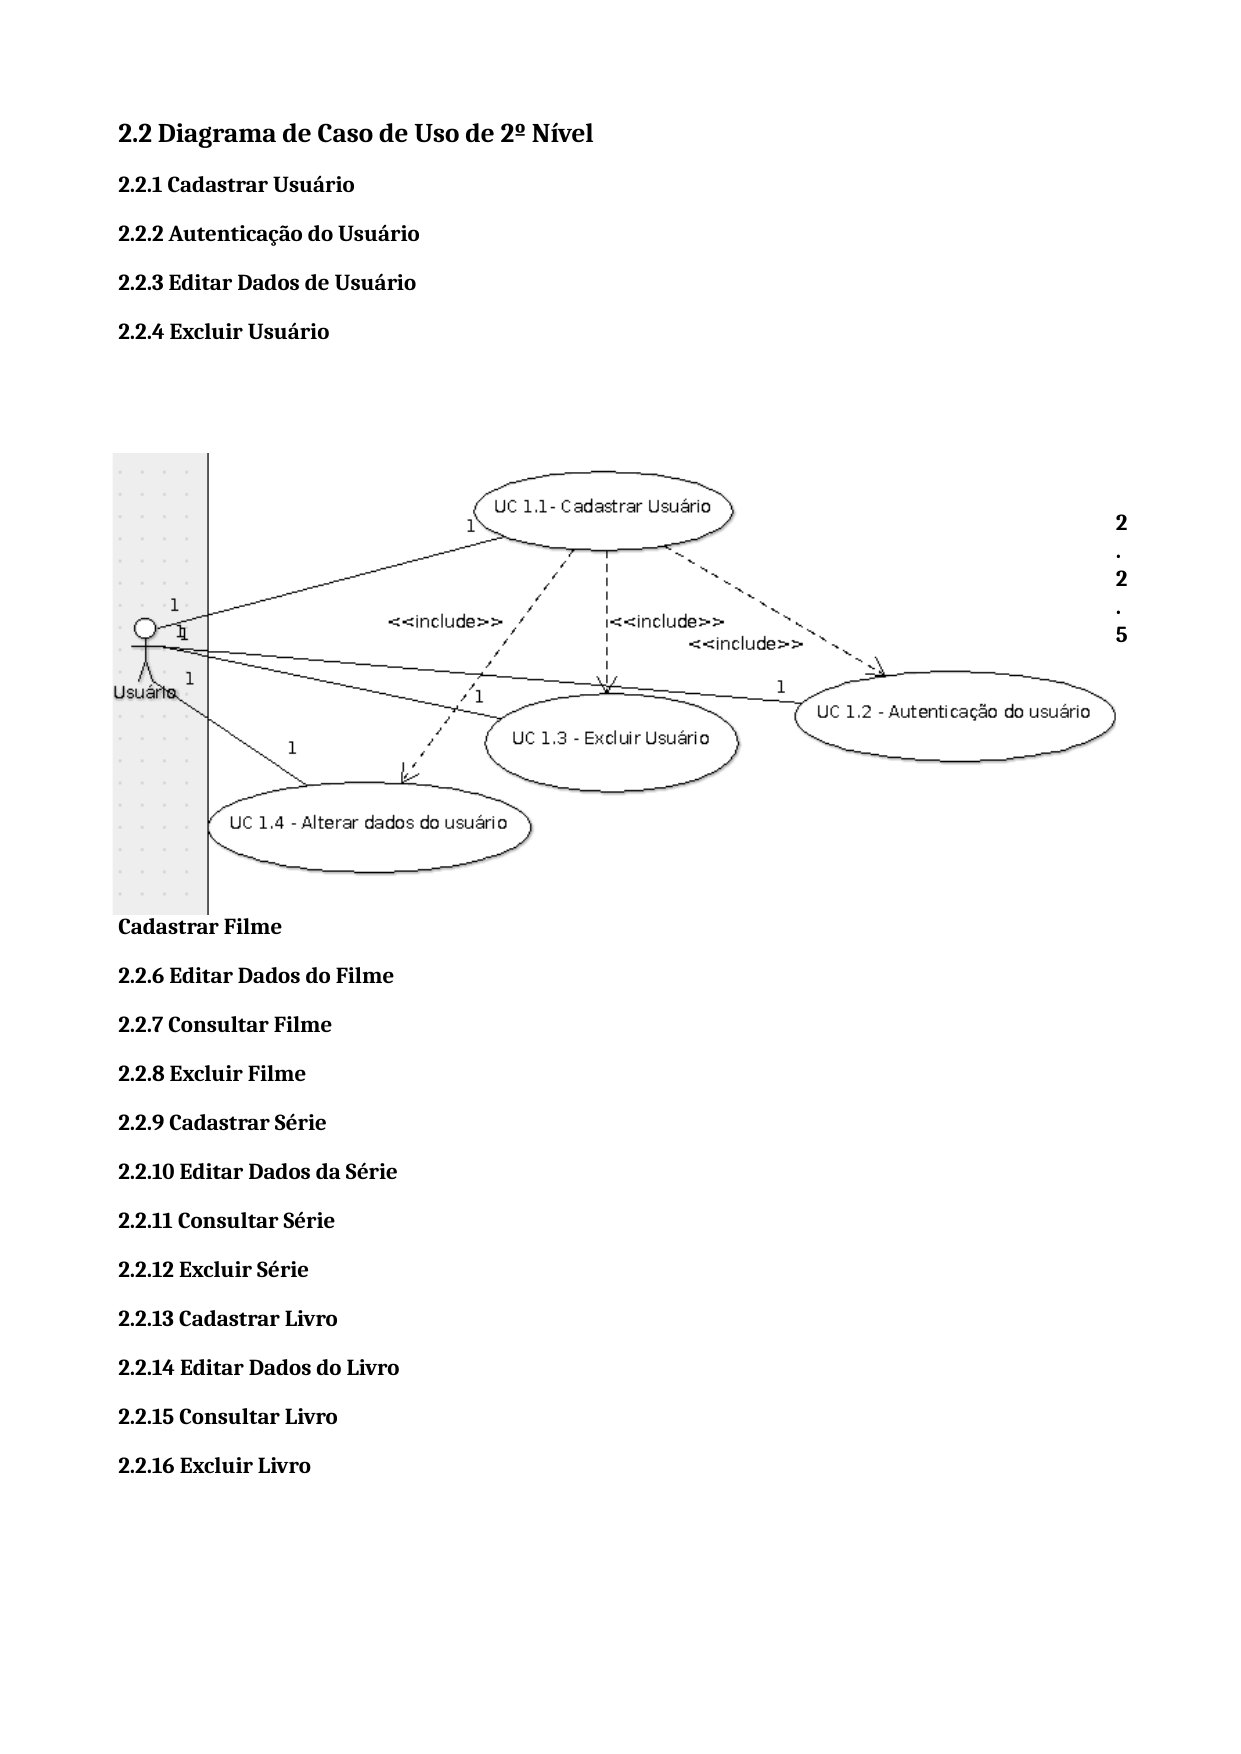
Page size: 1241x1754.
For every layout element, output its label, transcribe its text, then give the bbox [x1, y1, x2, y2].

picture [112, 453, 1116, 915]
subtitle 2.2.13 Cadastrar Livro [118, 1306, 1122, 1332]
subtitle 2.2.3 Editar Dados de Usuário [118, 270, 1122, 296]
subtitle 2.2.10 Editar Dados da Série [118, 1159, 1122, 1185]
subtitle 2.2.2 Autenticação do Usuário [118, 221, 1122, 247]
subtitle 2.2.9 Cadastrar Série [118, 1110, 1122, 1136]
subtitle 2.2.8 Excluir Filme [118, 1061, 1122, 1087]
subtitle 2.2.14 Editar Dados do Livro [118, 1355, 1122, 1381]
subtitle 2.2.15 Consultar Livro [118, 1404, 1122, 1430]
subtitle 2.2.5 Cadastrar Filme [118, 641, 1122, 941]
subtitle 2.2.4 Excluir Usuário [118, 319, 1122, 345]
subtitle 2.2.1 Cadastrar Usuário [118, 172, 1122, 198]
subtitle 2.2.11 Consultar Série [118, 1208, 1122, 1234]
subtitle 2.2.7 Consultar Filme [118, 1012, 1122, 1038]
subtitle 2.2.16 Excluir Livro [118, 1453, 1122, 1479]
subtitle 2.2.6 Editar Dados do Filme [118, 963, 1122, 989]
subtitle 2.2.12 Excluir Série [118, 1257, 1122, 1283]
subtitle 2.2 Diagrama de Caso de Uso de 2º Nível [118, 118, 1122, 149]
